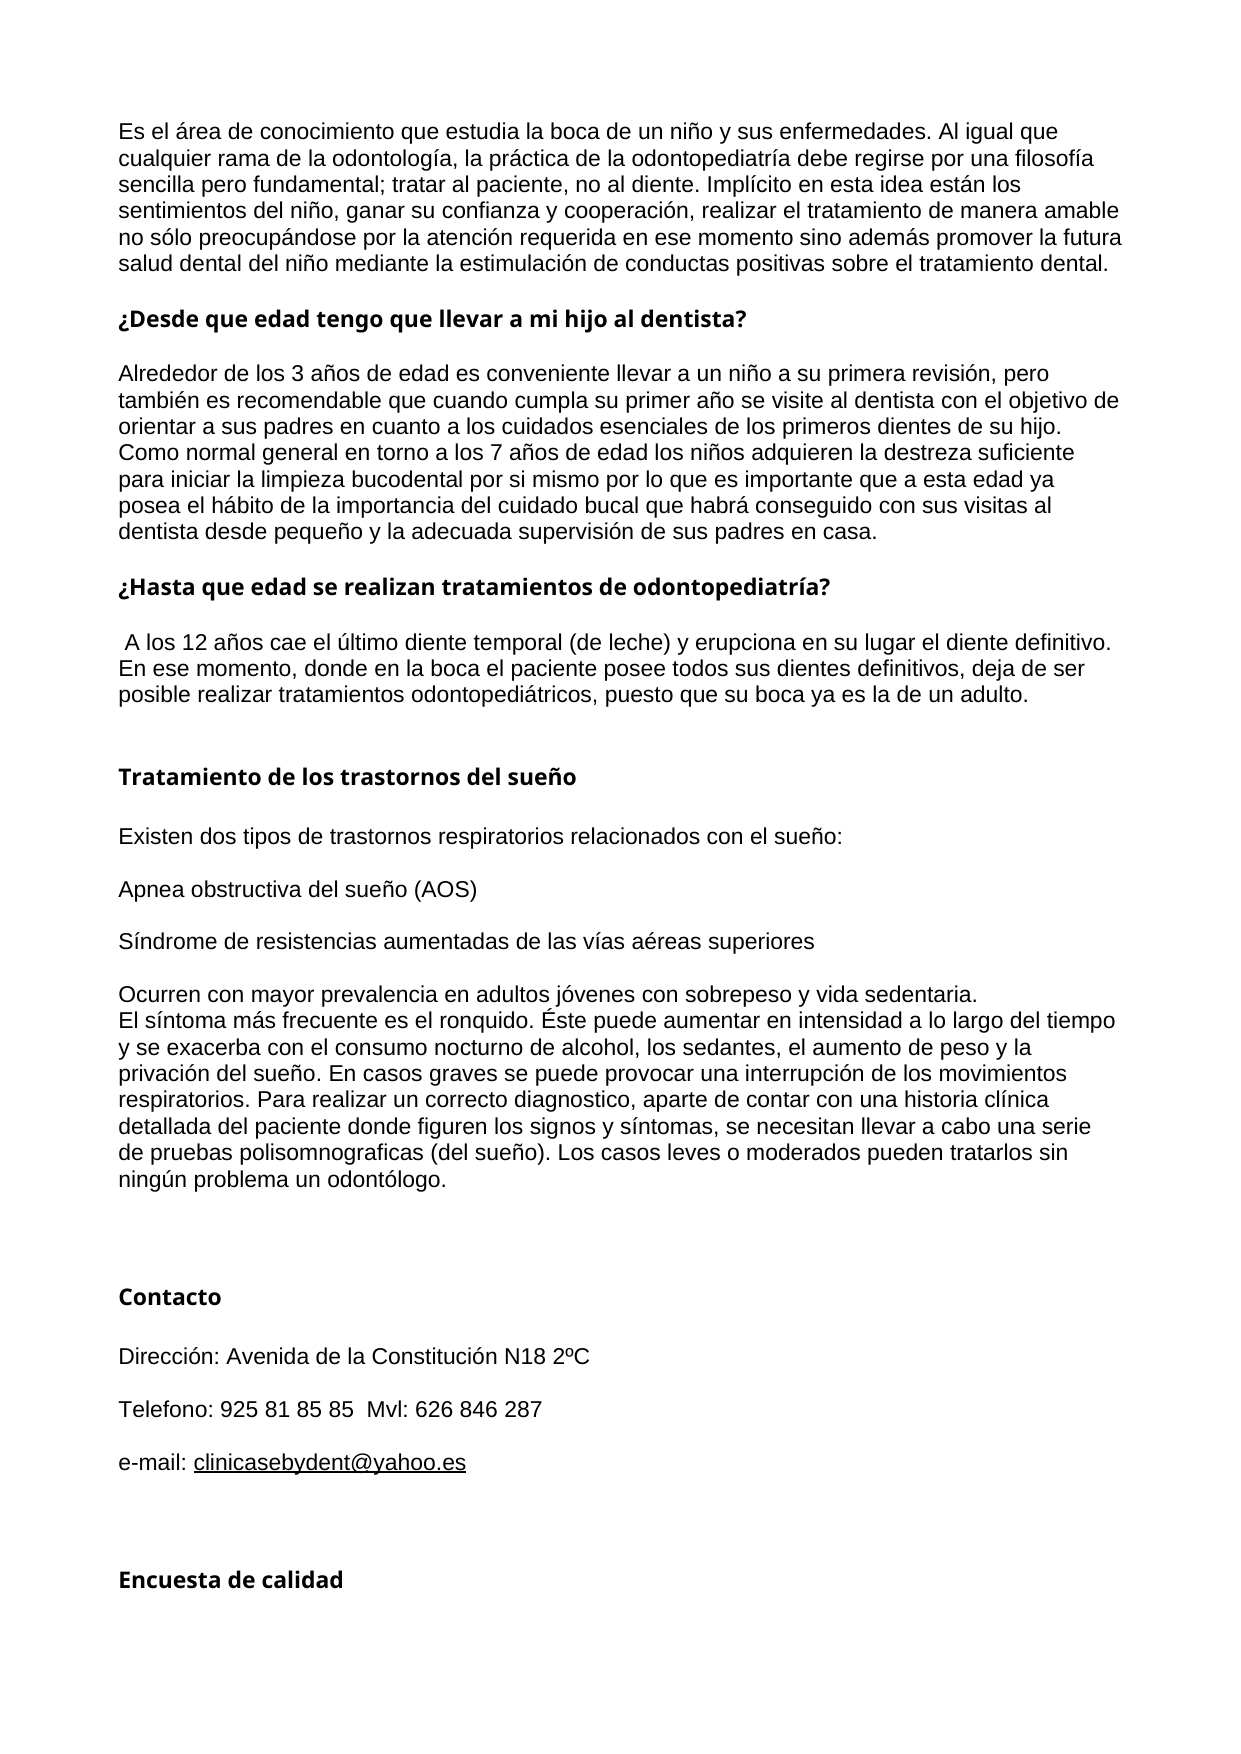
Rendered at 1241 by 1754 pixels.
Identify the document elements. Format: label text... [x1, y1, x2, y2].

text ¿Desde que edad tengo que llevar a mi hijo al dentista? [118, 303, 1122, 334]
text Alrededor de los 3 años de edad es conveniente llevar a un niño a su primera revisión, pero también es recomendable que cuando cumpla su primer año se visite al dentista con el objetivo de orientar a sus padres en cuanto a los cuidados esenciales de los primeros dientes de su hijo. [118, 360, 1122, 439]
text Telefono: 925 81 85 85 Mvl: 626 846 287 [118, 1396, 1122, 1422]
text Como normal general en torno a los 7 años de edad los niños adquieren la destreza suficiente para iniciar la limpieza bucodental por si mismo por lo que es importante que a esta edad ya posea el hábito de la importancia del cuidado bucal que habrá conseguido con sus visitas al dentista desde pequeño y la adecuada supervisión de sus padres en casa. [118, 439, 1122, 545]
text Encuesta de calidad [118, 1564, 1122, 1595]
text Dirección: Avenida de la Constitución N18 2ºC [118, 1343, 1122, 1369]
text e-mail: clinicasebydent@yahoo.es [118, 1449, 1122, 1475]
text Apnea obstructiva del sueño (AOS) [118, 876, 1122, 902]
text Síndrome de resistencias aumentadas de las vías aéreas superiores [118, 928, 1122, 955]
text Tratamiento de los trastornos del sueño [118, 760, 1122, 792]
text Contacto [118, 1281, 1122, 1312]
text A los 12 años cae el último diente temporal (de leche) y erupciona en su lugar el diente definitivo. En ese momento, donde en la boca el paciente posee todos sus dientes definitivos, deja de ser posible realizar tratamientos odontopediátricos, puesto que su boca ya es la de un adulto. [118, 629, 1122, 708]
text ¿Hasta que edad se realizan tratamientos de odontopediatría? [118, 571, 1122, 602]
text Existen dos tipos de trastornos respiratorios relacionados con el sueño: [118, 823, 1122, 849]
text Ocurren con mayor prevalencia en adultos jóvenes con sobrepeso y vida sedentaria. [118, 981, 1122, 1007]
text Es el área de conocimiento que estudia la boca de un niño y sus enfermedades. Al igual que cualquier rama de la odontología, la práctica de la odontopediatría debe regirse por una filosofía sencilla pero fundamental; tratar al paciente, no al diente. Implícito en esta idea están los sentimientos del niño, ganar su confianza y cooperación, realizar el tratamiento de manera amable no sólo preocupándose por la atención requerida en ese momento sino además promover la futura salud dental del niño mediante la estimulación de conductas positivas sobre el tratamiento dental. [118, 118, 1122, 276]
text El síntoma más frecuente es el ronquido. Éste puede aumentar en intensidad a lo largo del tiempo y se exacerba con el consumo nocturno de alcohol, los sedantes, el aumento de peso y la privación del sueño. En casos graves se puede provocar una interrupción de los movimientos respiratorios. Para realizar un correcto diagnostico, aparte de contar con una historia clínica detallada del paciente donde figuren los signos y síntomas, se necesitan llevar a cabo una serie de pruebas polisomnograficas (del sueño). Los casos leves o moderados pueden tratarlos sin ningún problema un odontólogo. [118, 1007, 1122, 1192]
